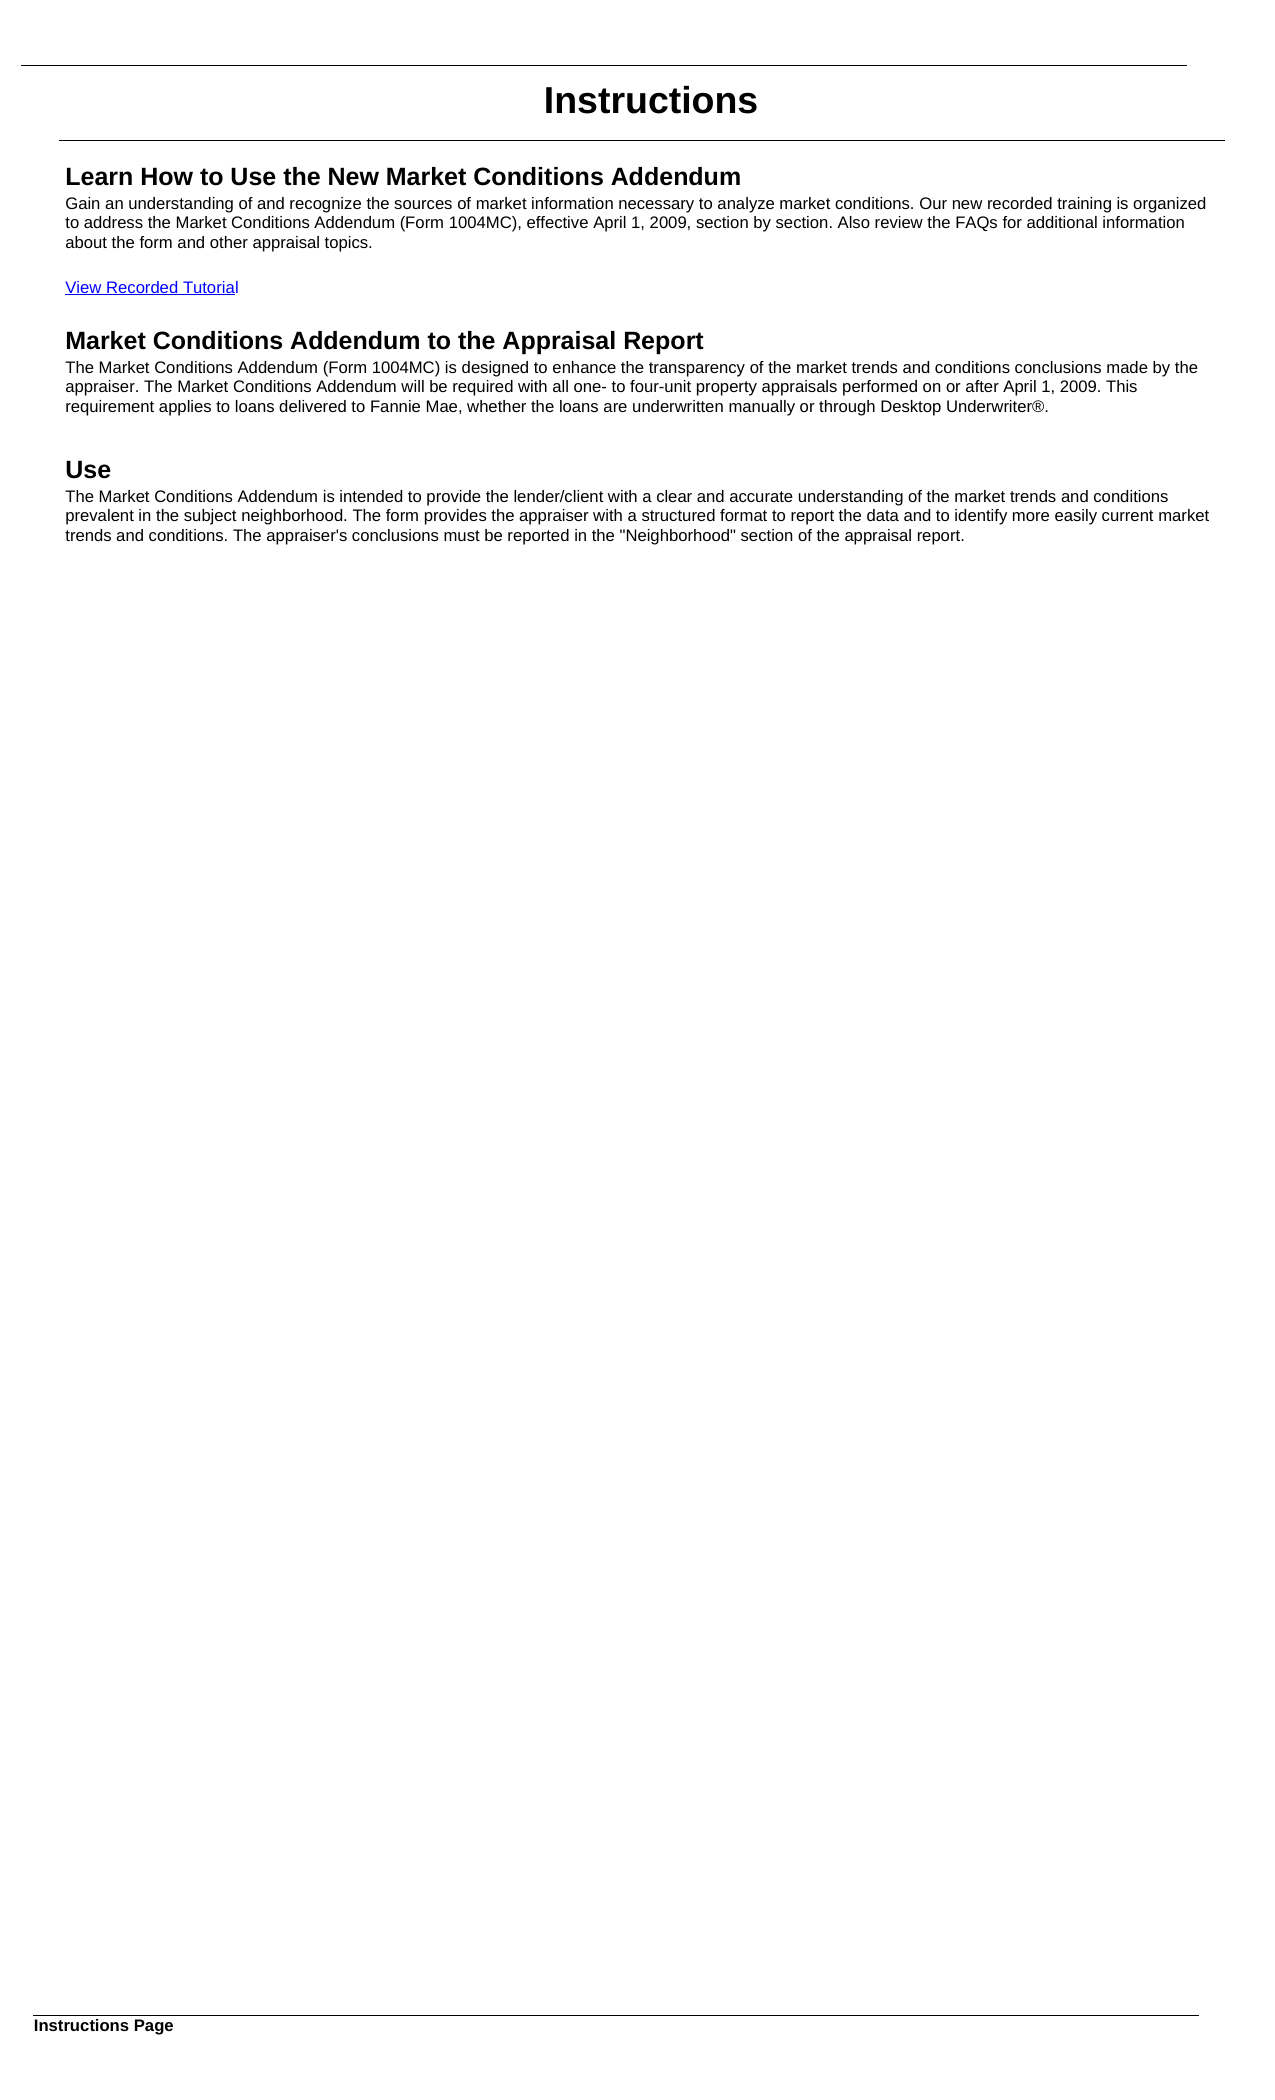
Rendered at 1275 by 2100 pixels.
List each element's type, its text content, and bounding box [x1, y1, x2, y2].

text The Market Conditions Addendum (Form 1004MC) is designed to enhance the transparency of the market trends and conditions conclusions made by the appraiser. The Market Conditions Addendum will be required with all one- to four-unit property appraisals performed on or after April 1, 2009. This requirement applies to loans delivered to Fannie Mae, whether the loans are underwritten manually or through Desktop Underwriter®. [65, 357, 1200, 416]
text The Market Conditions Addendum is intended to provide the lender/client with a clear and accurate understanding of the market trends and conditions prevalent in the subject neighborhood. The form provides the appraiser with a structured format to report the data and to identify more easily current market trends and conditions. The appraiser's conclusions must be reported in the "Neighborhood" section of the appraisal report. [65, 487, 1211, 545]
subtitle Use [65, 455, 1211, 484]
text Instructions Page [34, 2002, 1211, 2035]
subtitle Learn How to Use the New Market Conditions Addendum [65, 162, 1211, 191]
text Gain an understanding of and recognize the sources of market information necessary to analyze market conditions. Our new recorded training is organized to address the Market Conditions Addendum (Form 1004MC), effective April 1, 2009, section by section. Also review the FAQs for additional information about the form and other appraisal topics. [65, 193, 1211, 252]
text Instructions [542, 79, 761, 122]
text View Recorded Tutorial [65, 278, 1211, 297]
subtitle Market Conditions Addendum to the Appraisal Report [65, 326, 1211, 355]
